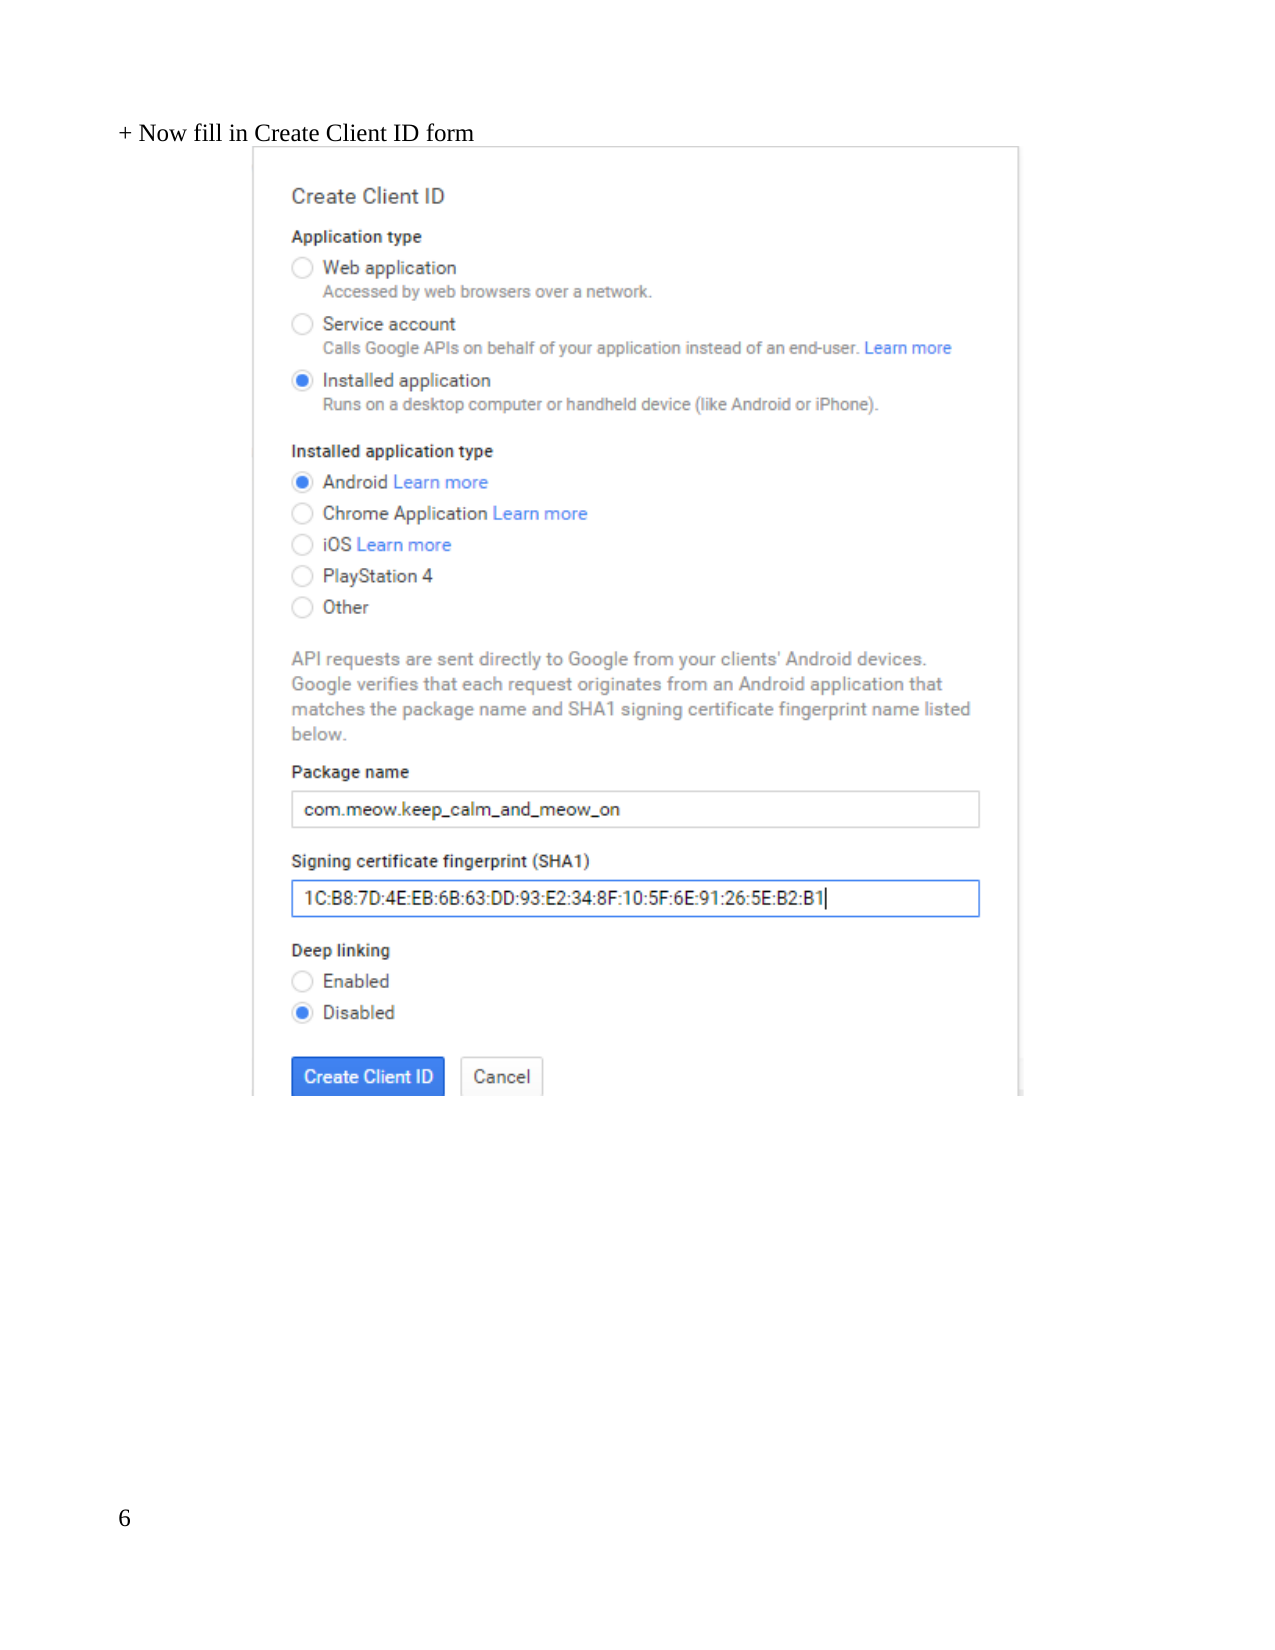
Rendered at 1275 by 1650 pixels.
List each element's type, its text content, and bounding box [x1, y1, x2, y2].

text + Now fill in Create Client ID form [118, 118, 1157, 147]
picture [251, 146, 1024, 1096]
